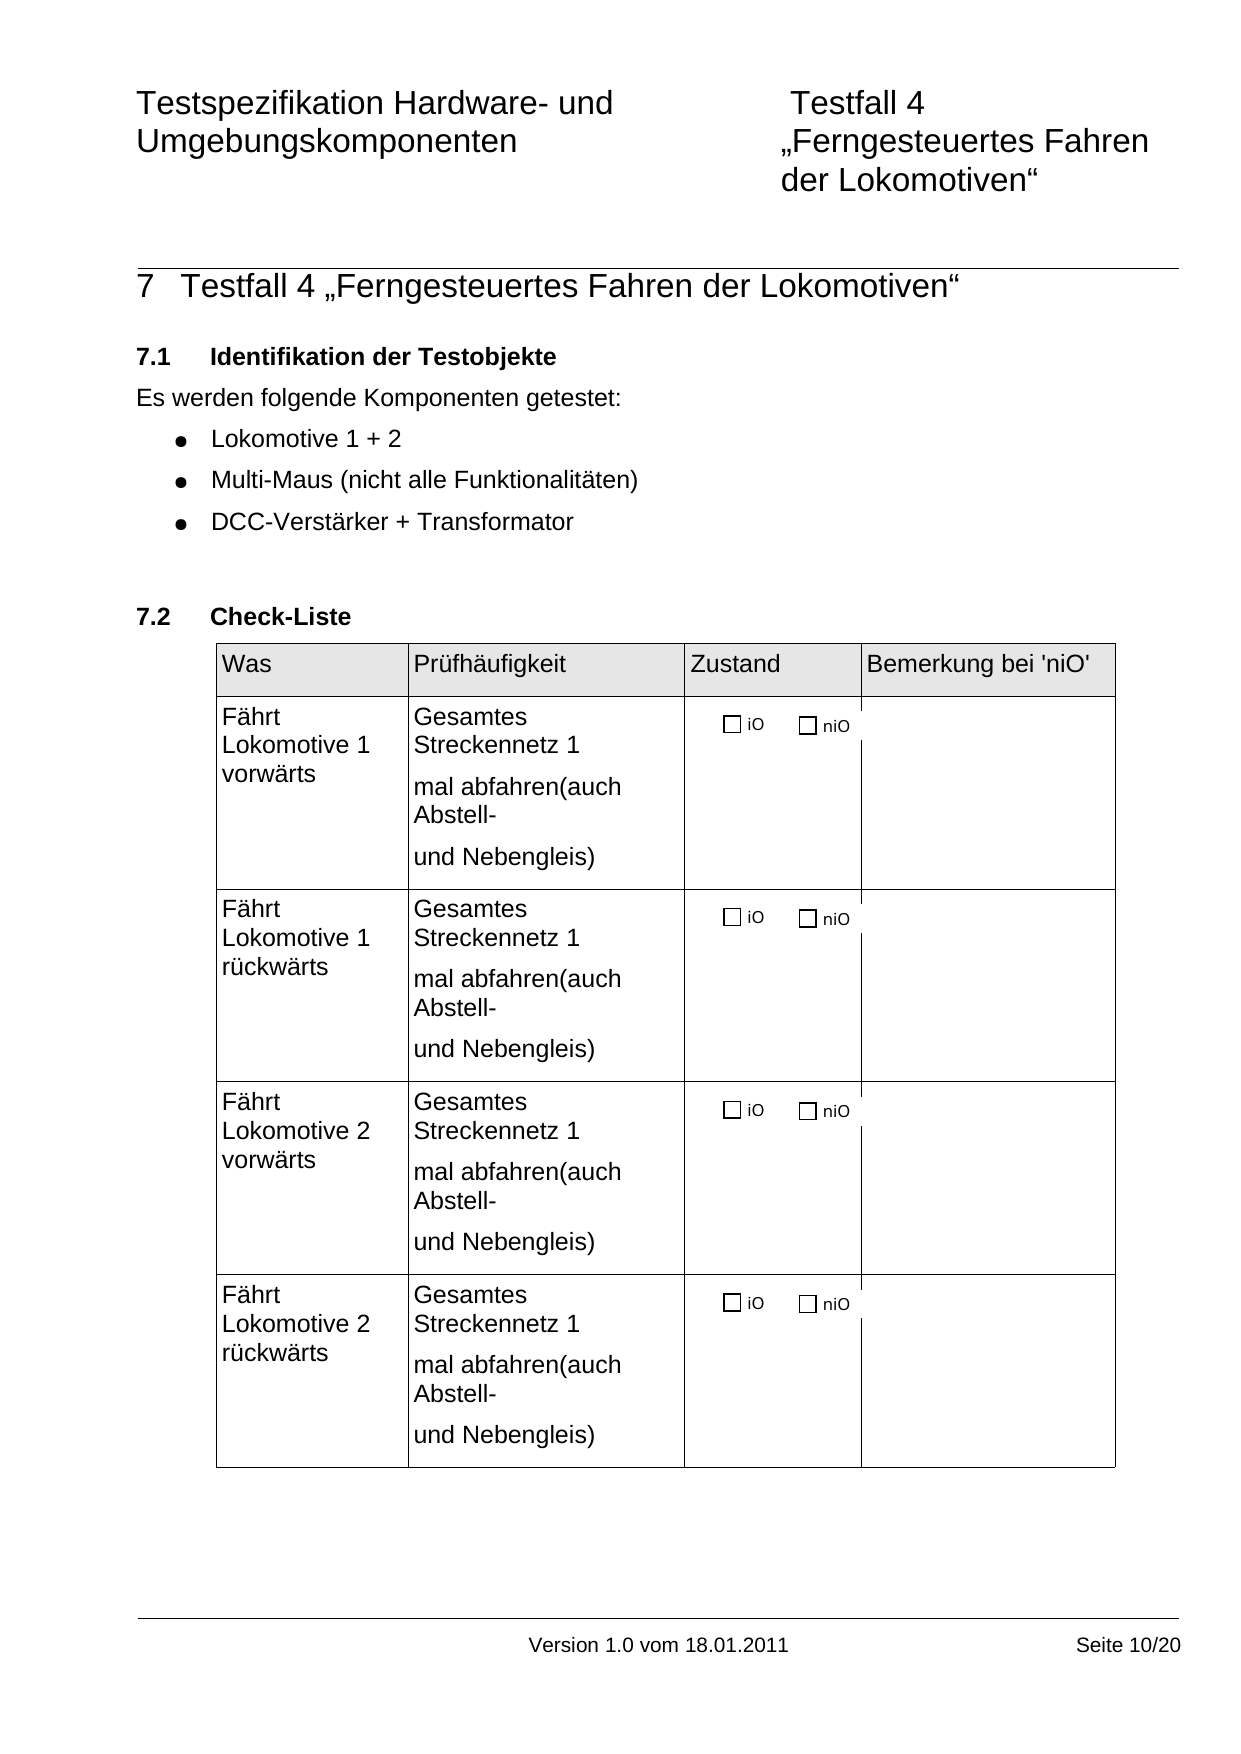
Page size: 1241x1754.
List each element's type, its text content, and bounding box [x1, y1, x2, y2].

table_cell [685, 697, 861, 889]
table_cell Gesamtes Streckennetz 1 mal abfahren(auch Abstell- und Nebengleis) [409, 697, 684, 889]
list Multi-Maus (nicht alle Funktionalitäten) [173, 466, 1181, 494]
table_cell Gesamtes Streckennetz 1 mal abfahren(auch Abstell- und Nebengleis) [409, 1275, 684, 1467]
table_header Was [217, 644, 408, 696]
subtitle Testfall 4 „Ferngesteuertes Fahren der Lokomotiven“ [136, 289, 417, 304]
subtitle Check-Liste [136, 602, 1181, 631]
table_cell [862, 1275, 1115, 1467]
table_cell Fährt Lokomotive 2 vorwärts [217, 1082, 408, 1274]
table_header Prüfhäufigkeit [409, 644, 684, 696]
list DCC-Verstärker + Transformator [173, 507, 1181, 536]
table_header Bemerkung bei 'niO' [862, 644, 1115, 696]
table_cell [862, 890, 1115, 1081]
table_cell Fährt Lokomotive 2 rückwärts [217, 1275, 408, 1467]
table_cell [685, 1275, 861, 1467]
text Es werden folgende Komponenten getestet: [136, 383, 1181, 412]
table_cell Fährt Lokomotive 1 vorwärts [217, 697, 408, 889]
table_cell Gesamtes Streckennetz 1 mal abfahren(auch Abstell- und Nebengleis) [409, 1082, 684, 1274]
subtitle Testfall 4 „Ferngesteuertes Fahren der Lokomotiven“ [416, 289, 1181, 304]
table_header Zustand [685, 644, 861, 696]
table_cell [685, 890, 861, 1081]
table_cell Fährt Lokomotive 1 rückwärts [217, 890, 408, 1081]
table_cell Gesamtes Streckennetz 1 mal abfahren(auch Abstell- und Nebengleis) [409, 890, 684, 1081]
subtitle Identifikation der Testobjekte [136, 342, 1181, 371]
table_cell [685, 1082, 861, 1274]
table_cell [862, 1082, 1115, 1274]
list Lokomotive 1 + 2 [173, 424, 1181, 453]
table_cell [862, 697, 1115, 889]
